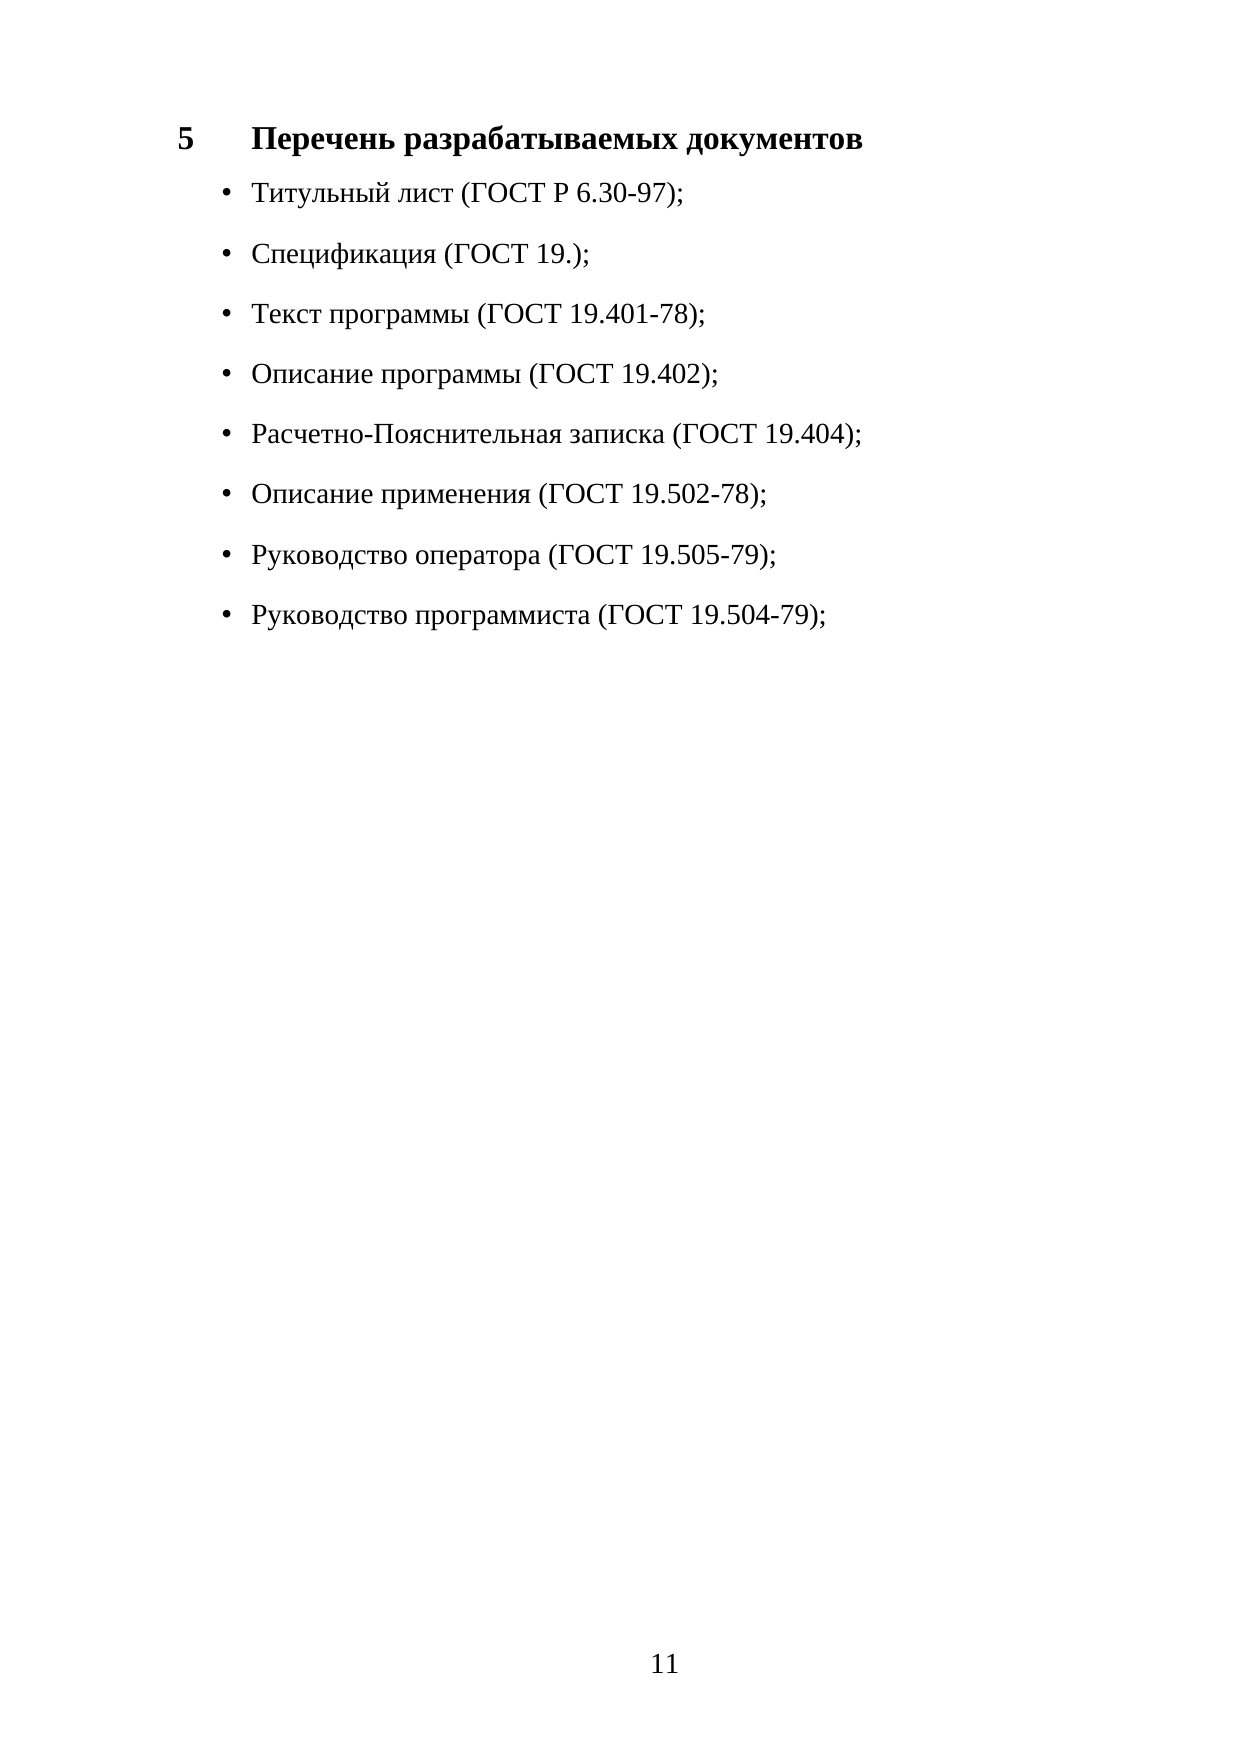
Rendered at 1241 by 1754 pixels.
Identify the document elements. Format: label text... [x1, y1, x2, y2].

list Спецификация (ГОСТ 19.); [222, 236, 1152, 269]
subtitle Перечень разрабатываемых документов [177, 118, 1152, 156]
list Расчетно-Пояснительная записка (ГОСТ 19.404); [222, 416, 1152, 450]
list Описание программы (ГОСТ 19.402); [222, 356, 1152, 390]
list Руководство программиста (ГОСТ 19.504-79); [222, 597, 1152, 631]
list Руководство оператора (ГОСТ 19.505-79); [222, 537, 1152, 571]
list Описание применения (ГОСТ 19.502-78); [222, 477, 1152, 510]
list Текст программы (ГОСТ 19.401-78); [222, 296, 1152, 330]
list Титульный лист (ГОСТ Р 6.30-97); [222, 176, 1152, 209]
